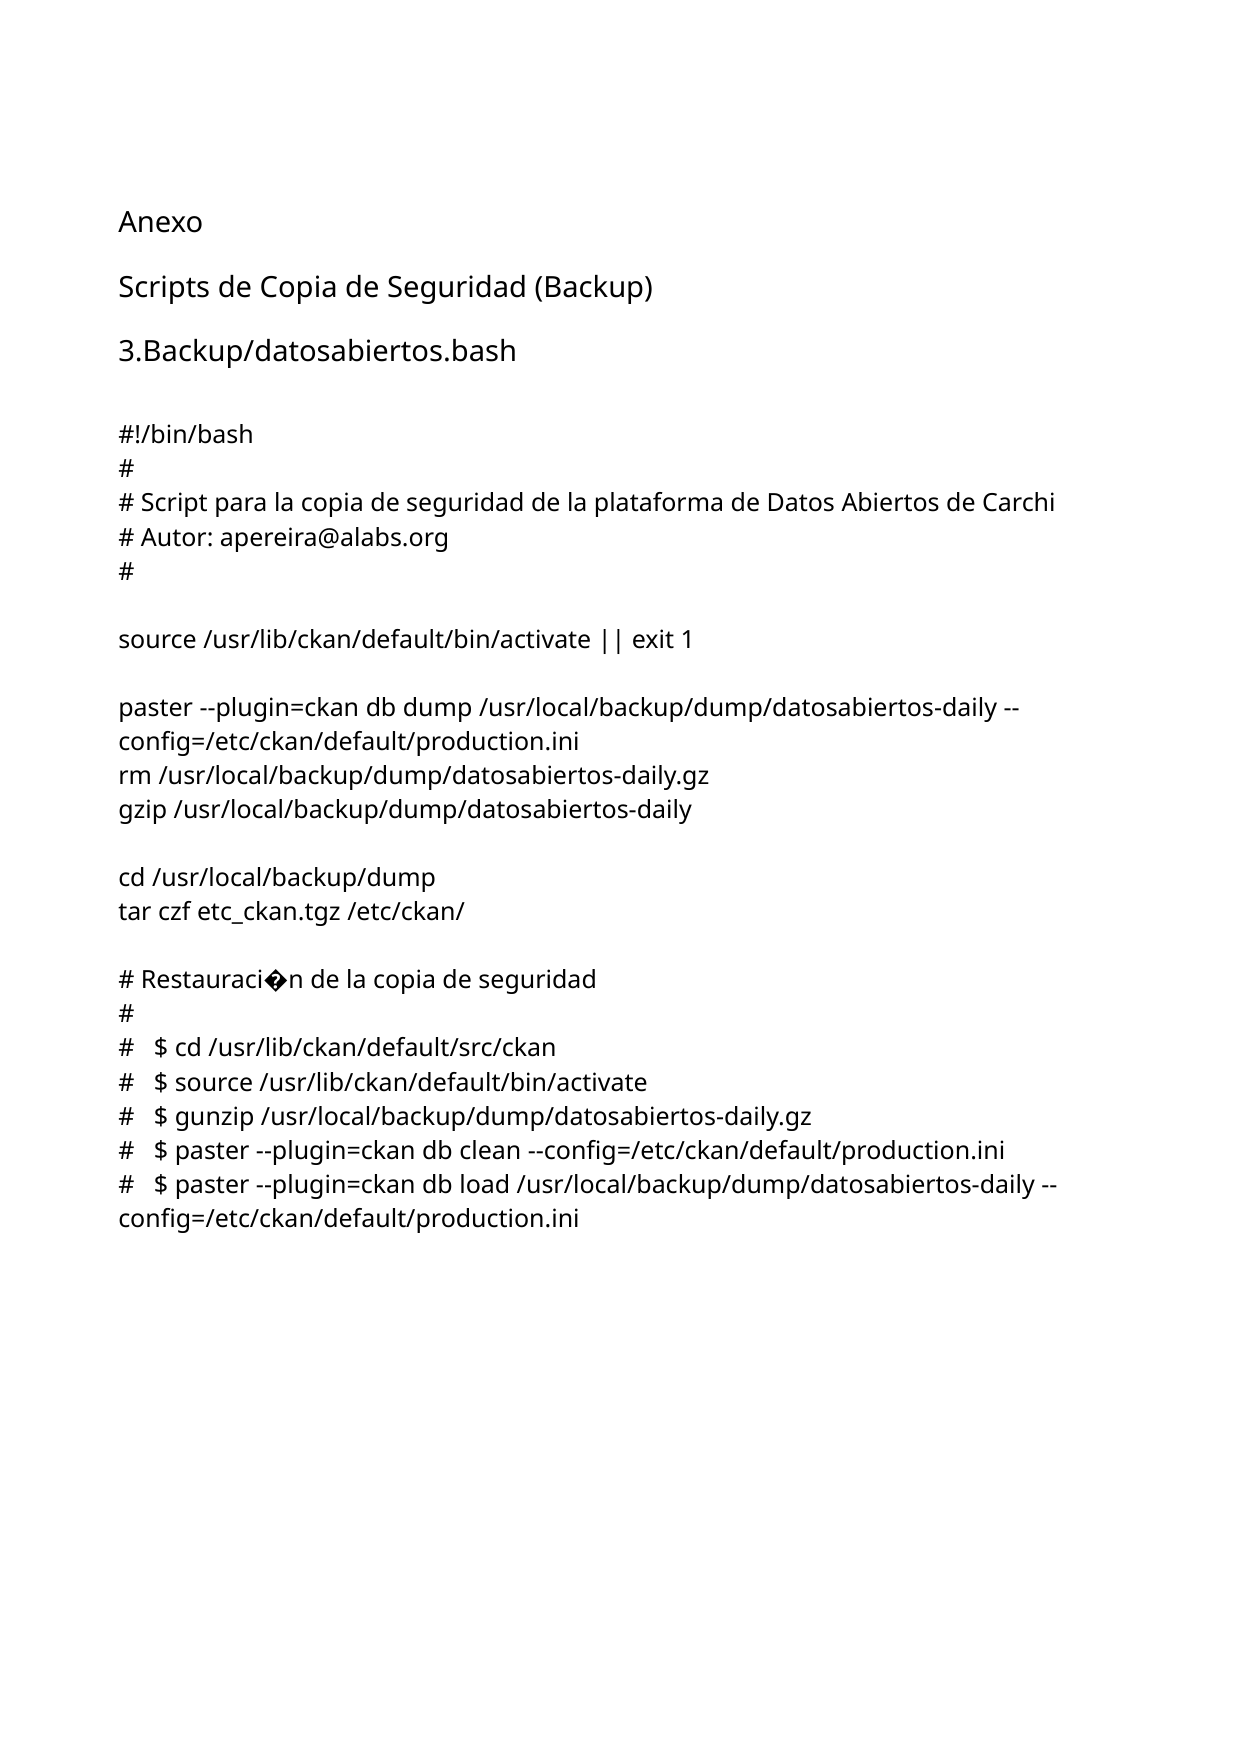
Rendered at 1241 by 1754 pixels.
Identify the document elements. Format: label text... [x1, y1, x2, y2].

text # Restauraci�n de la copia de seguridad [118, 962, 1122, 996]
subtitle Scripts de Copia de Seguridad (Backup) [118, 266, 1122, 306]
text gzip /usr/local/backup/dump/datosabiertos-daily [118, 792, 1122, 826]
text # Script para la copia de seguridad de la plataforma de Datos Abiertos de Carchi [118, 485, 1122, 519]
text # $ cd /usr/lib/ckan/default/src/ckan [118, 1030, 1122, 1064]
text paster --plugin=ckan db dump /usr/local/backup/dump/datosabiertos-daily --config=/etc/ckan/default/production.ini [118, 689, 1122, 758]
text # $ source /usr/lib/ckan/default/bin/activate [118, 1064, 1122, 1098]
text source /usr/lib/ckan/default/bin/activate || exit 1 [118, 621, 1122, 655]
text rm /usr/local/backup/dump/datosabiertos-daily.gz [118, 758, 1122, 792]
text cd /usr/local/backup/dump [118, 860, 1122, 894]
text tar czf etc_ckan.tgz /etc/ckan/ [118, 894, 1122, 928]
subtitle 3.Backup/datosabiertos.bash [118, 331, 1122, 370]
text # [118, 553, 1122, 587]
text # $ paster --plugin=ckan db load /usr/local/backup/dump/datosabiertos-daily --config=/etc/ckan/default/production.ini [118, 1166, 1122, 1234]
subtitle Anexo [118, 201, 1122, 241]
text # [118, 996, 1122, 1030]
text #!/bin/bash [118, 417, 1122, 451]
text # $ gunzip /usr/local/backup/dump/datosabiertos-daily.gz [118, 1098, 1122, 1132]
text # $ paster --plugin=ckan db clean --config=/etc/ckan/default/production.ini [118, 1132, 1122, 1166]
text # Autor: apereira@alabs.org [118, 519, 1122, 553]
text # [118, 451, 1122, 485]
